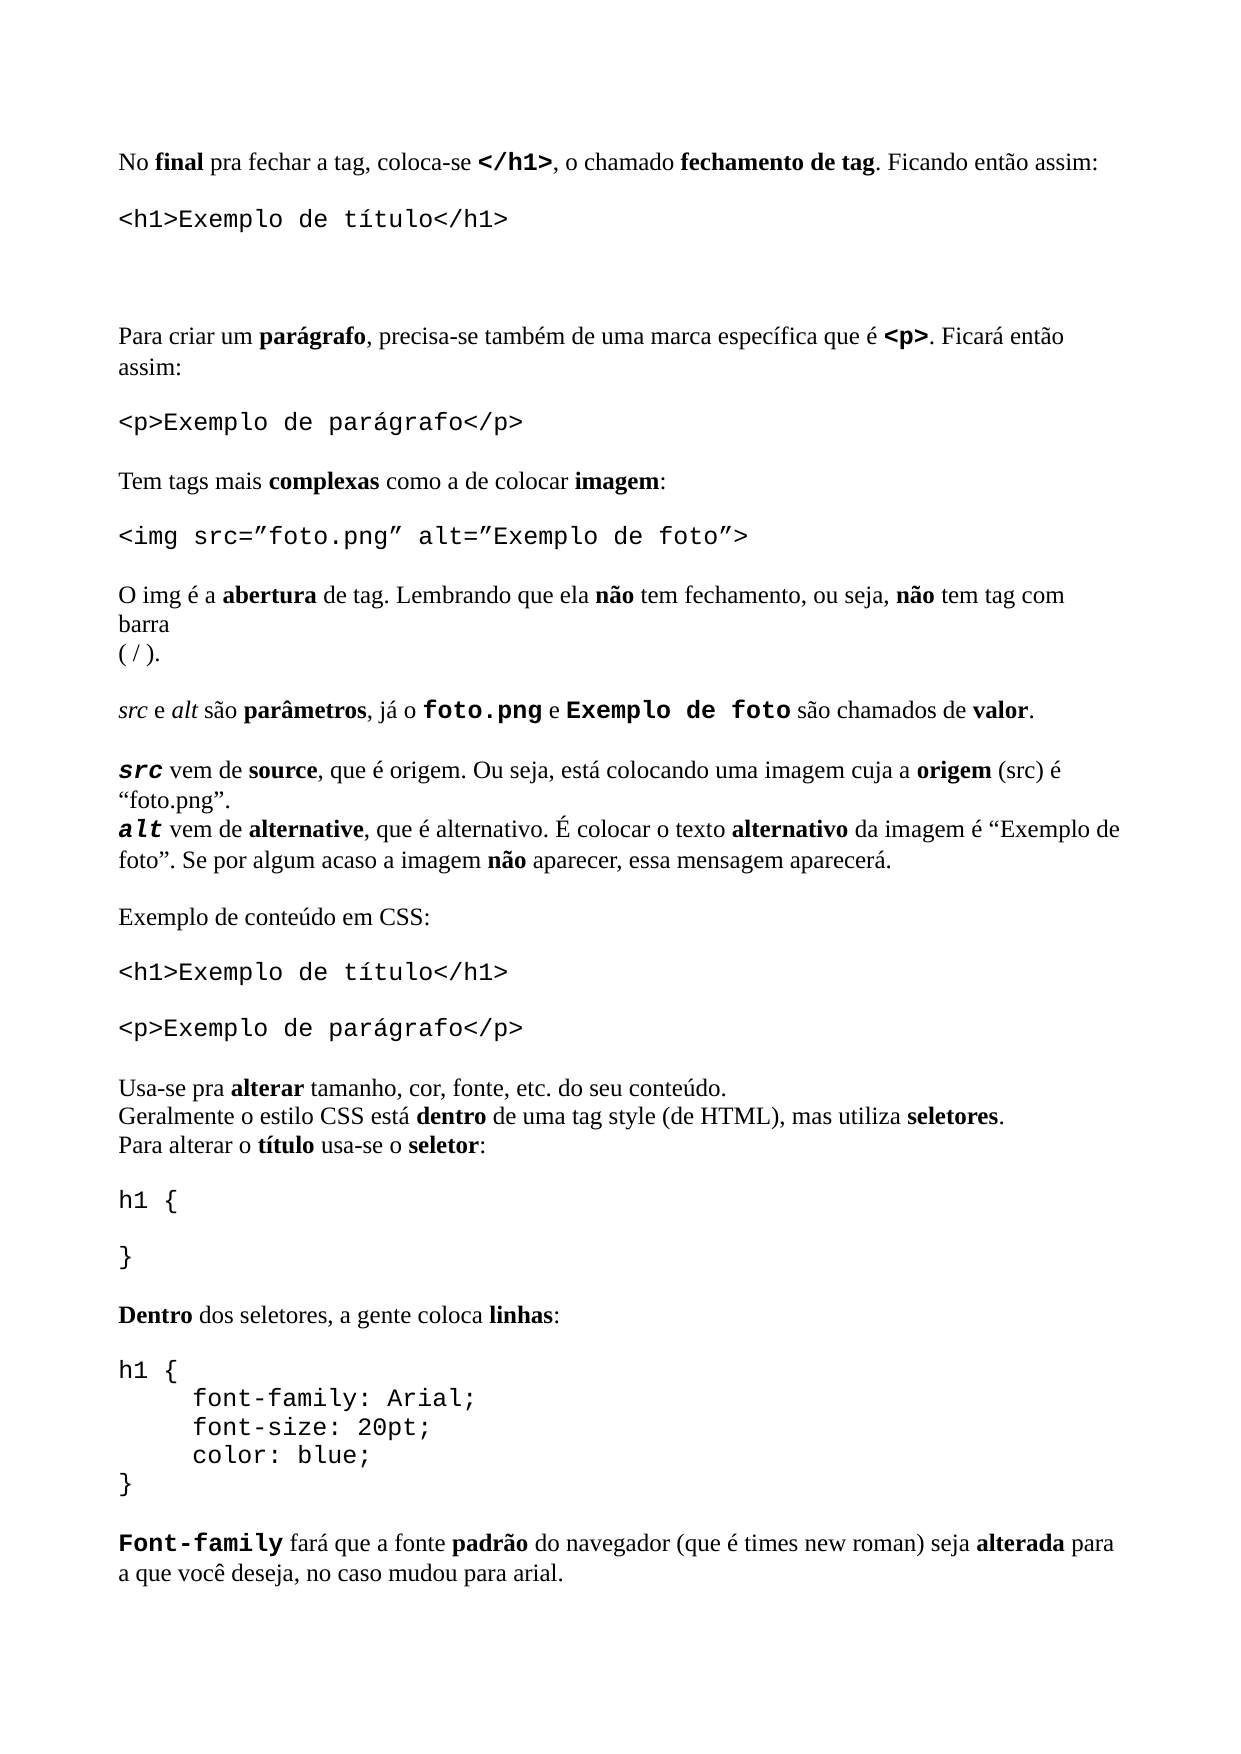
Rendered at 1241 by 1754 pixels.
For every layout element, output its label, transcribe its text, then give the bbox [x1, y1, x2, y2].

text h1 { [118, 1358, 1122, 1386]
text Para alterar o título usa-se o seletor: [118, 1130, 1122, 1159]
text h1 { [118, 1187, 1122, 1216]
text font-size: 20pt; [118, 1414, 1122, 1443]
text Geralmente o estilo CSS está dentro de uma tag style (de HTML), mas utiliza seletores. [118, 1101, 1122, 1130]
text <p>Exemplo de parágrafo</p> [118, 1016, 1122, 1044]
text <h1>Exemplo de título</h1> [118, 206, 1122, 235]
text } [118, 1244, 1122, 1272]
text Exemplo de conteúdo em CSS: [118, 902, 1122, 931]
text Tem tags mais complexas como a de colocar imagem: [118, 466, 1122, 495]
text Usa-se pra alterar tamanho, cor, fonte, etc. do seu conteúdo. [118, 1073, 1122, 1101]
text Dentro dos seletores, a gente coloca linhas: [118, 1301, 1122, 1329]
text <h1>Exemplo de título</h1> [118, 959, 1122, 988]
text src vem de source, que é origem. Ou seja, está colocando uma imagem cuja a origem (src) é “foto.png”. [118, 755, 1122, 814]
text color: blue; [118, 1443, 1122, 1471]
text Para criar um parágrafo, precisa-se também de uma marca específica que é <p>. Ficará então assim: [118, 321, 1122, 381]
text <img src=”foto.png” alt=”Exemplo de foto”> [118, 523, 1122, 552]
text font-family: Arial; [118, 1386, 1122, 1414]
text ( / ). [118, 638, 1122, 667]
text Font-family fará que a fonte padrão do navegador (que é times new roman) seja alterada para a que você deseja, no caso mudou para arial. [118, 1528, 1122, 1587]
text O img é a abertura de tag. Lembrando que ela não tem fechamento, ou seja, não tem tag com barra [118, 581, 1122, 638]
text src e alt são parâmetros, já o foto.png e Exemplo de foto são chamados de valor. [118, 696, 1122, 726]
text } [118, 1471, 1122, 1499]
text <p>Exemplo de parágrafo</p> [118, 409, 1122, 438]
text alt vem de alternative, que é alternativo. É colocar o texto alternativo da imagem é “Exemplo de foto”. Se por algum acaso a imagem não aparecer, essa mensagem aparecerá. [118, 814, 1122, 874]
text No final pra fechar a tag, coloca-se </h1>, o chamado fechamento de tag. Ficando então assim: [118, 147, 1122, 178]
